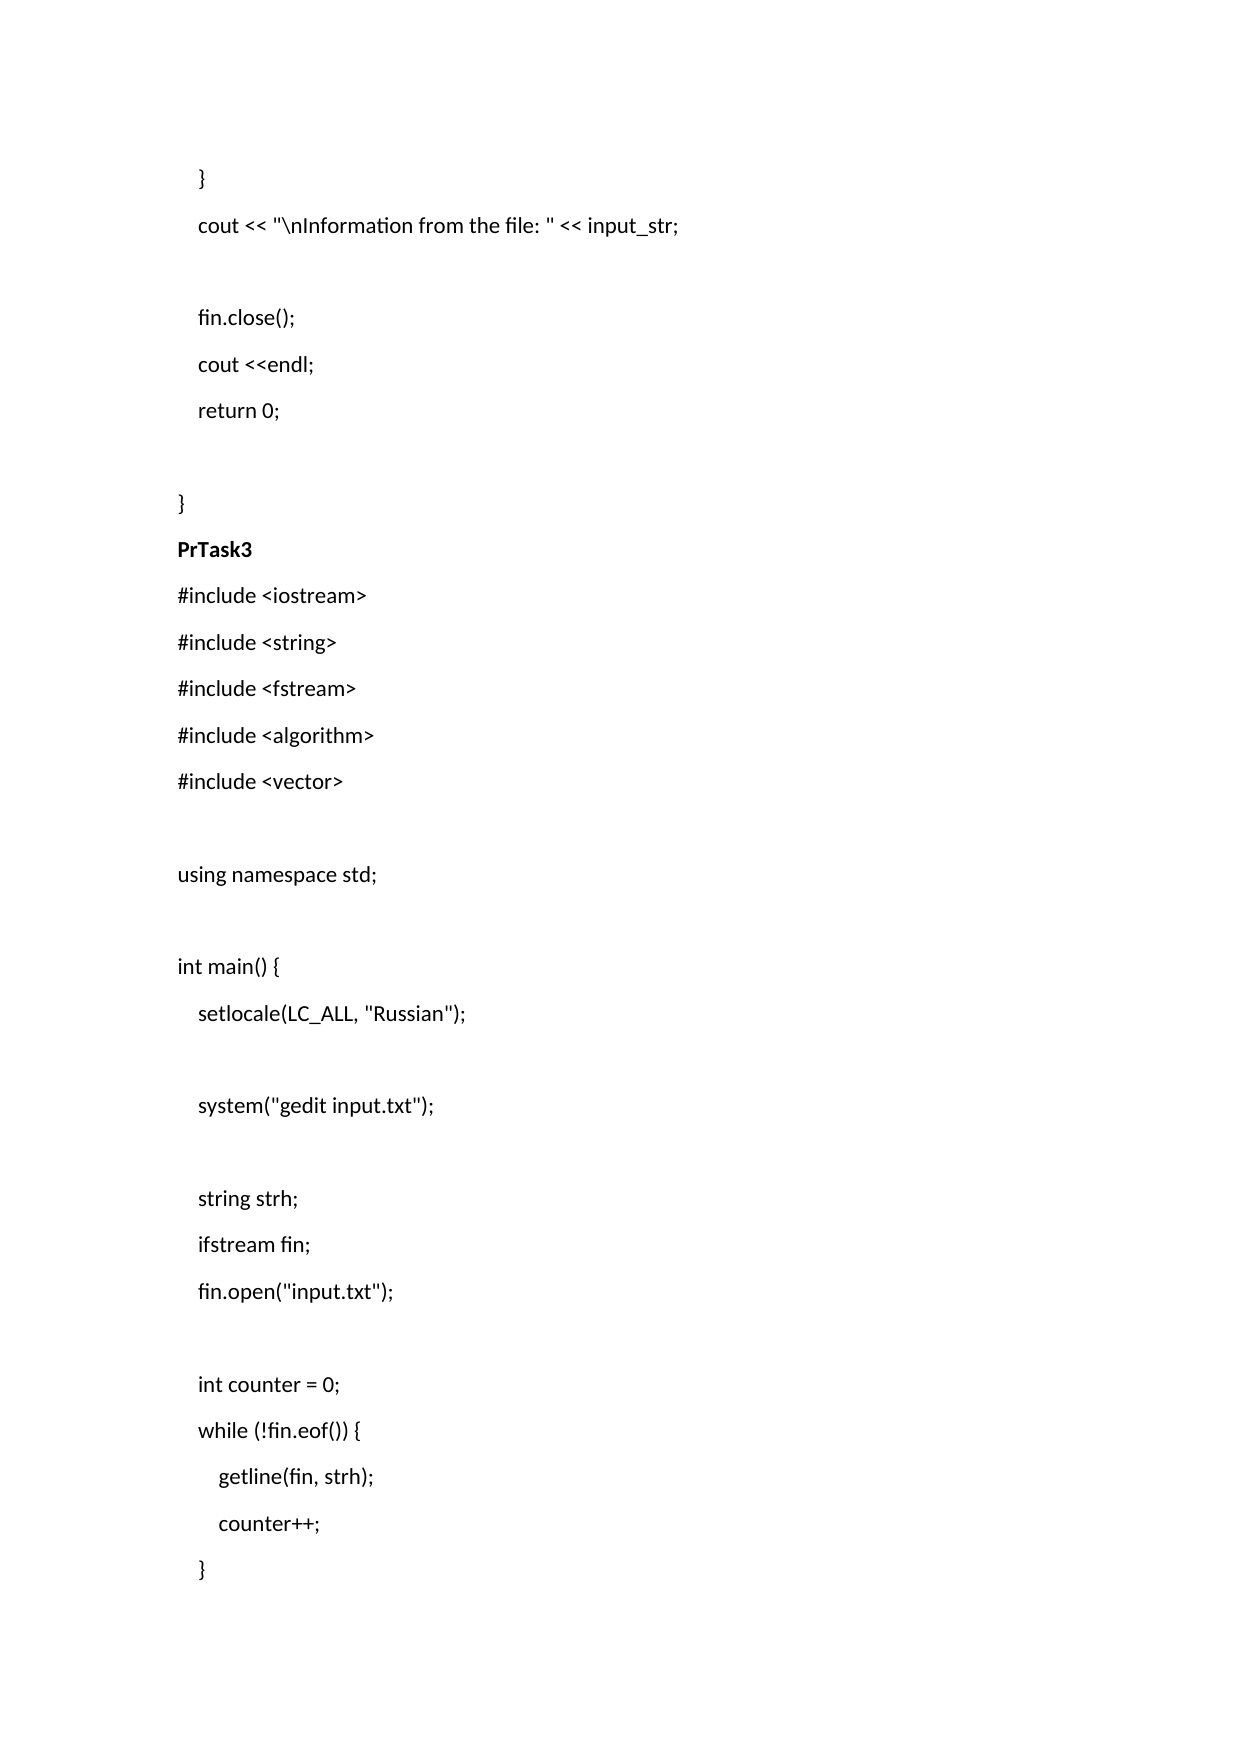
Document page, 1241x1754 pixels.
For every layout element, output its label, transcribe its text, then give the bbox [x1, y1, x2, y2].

text string strh; [177, 1184, 1152, 1212]
text counter++; [177, 1509, 1152, 1537]
text } [177, 1555, 1152, 1583]
text #include <fstream> [177, 674, 1152, 702]
text } [177, 489, 1152, 517]
text fin.close(); [177, 303, 1152, 332]
text } [177, 164, 1152, 192]
text system("gedit input.txt"); [177, 1092, 1152, 1119]
text return 0; [177, 396, 1152, 424]
text int main() { [177, 952, 1152, 981]
text while (!fin.eof()) { [177, 1416, 1152, 1444]
text cout << "\nInformation from the file: " << input_str; [177, 211, 1152, 239]
text using namespace std; [177, 860, 1152, 888]
text int counter = 0; [177, 1370, 1152, 1398]
text setlocale(LC_ALL, "Russian"); [177, 999, 1152, 1027]
text #include <vector> [177, 767, 1152, 795]
text #include <algorithm> [177, 721, 1152, 749]
text getline(fin, strh); [177, 1462, 1152, 1490]
text #include <string> [177, 628, 1152, 656]
text PrTask3 [177, 535, 1152, 563]
text fin.open("input.txt"); [177, 1277, 1152, 1305]
text ifstream fin; [177, 1231, 1152, 1259]
text cout <<endl; [177, 350, 1152, 378]
text #include <iostream> [177, 582, 1152, 610]
